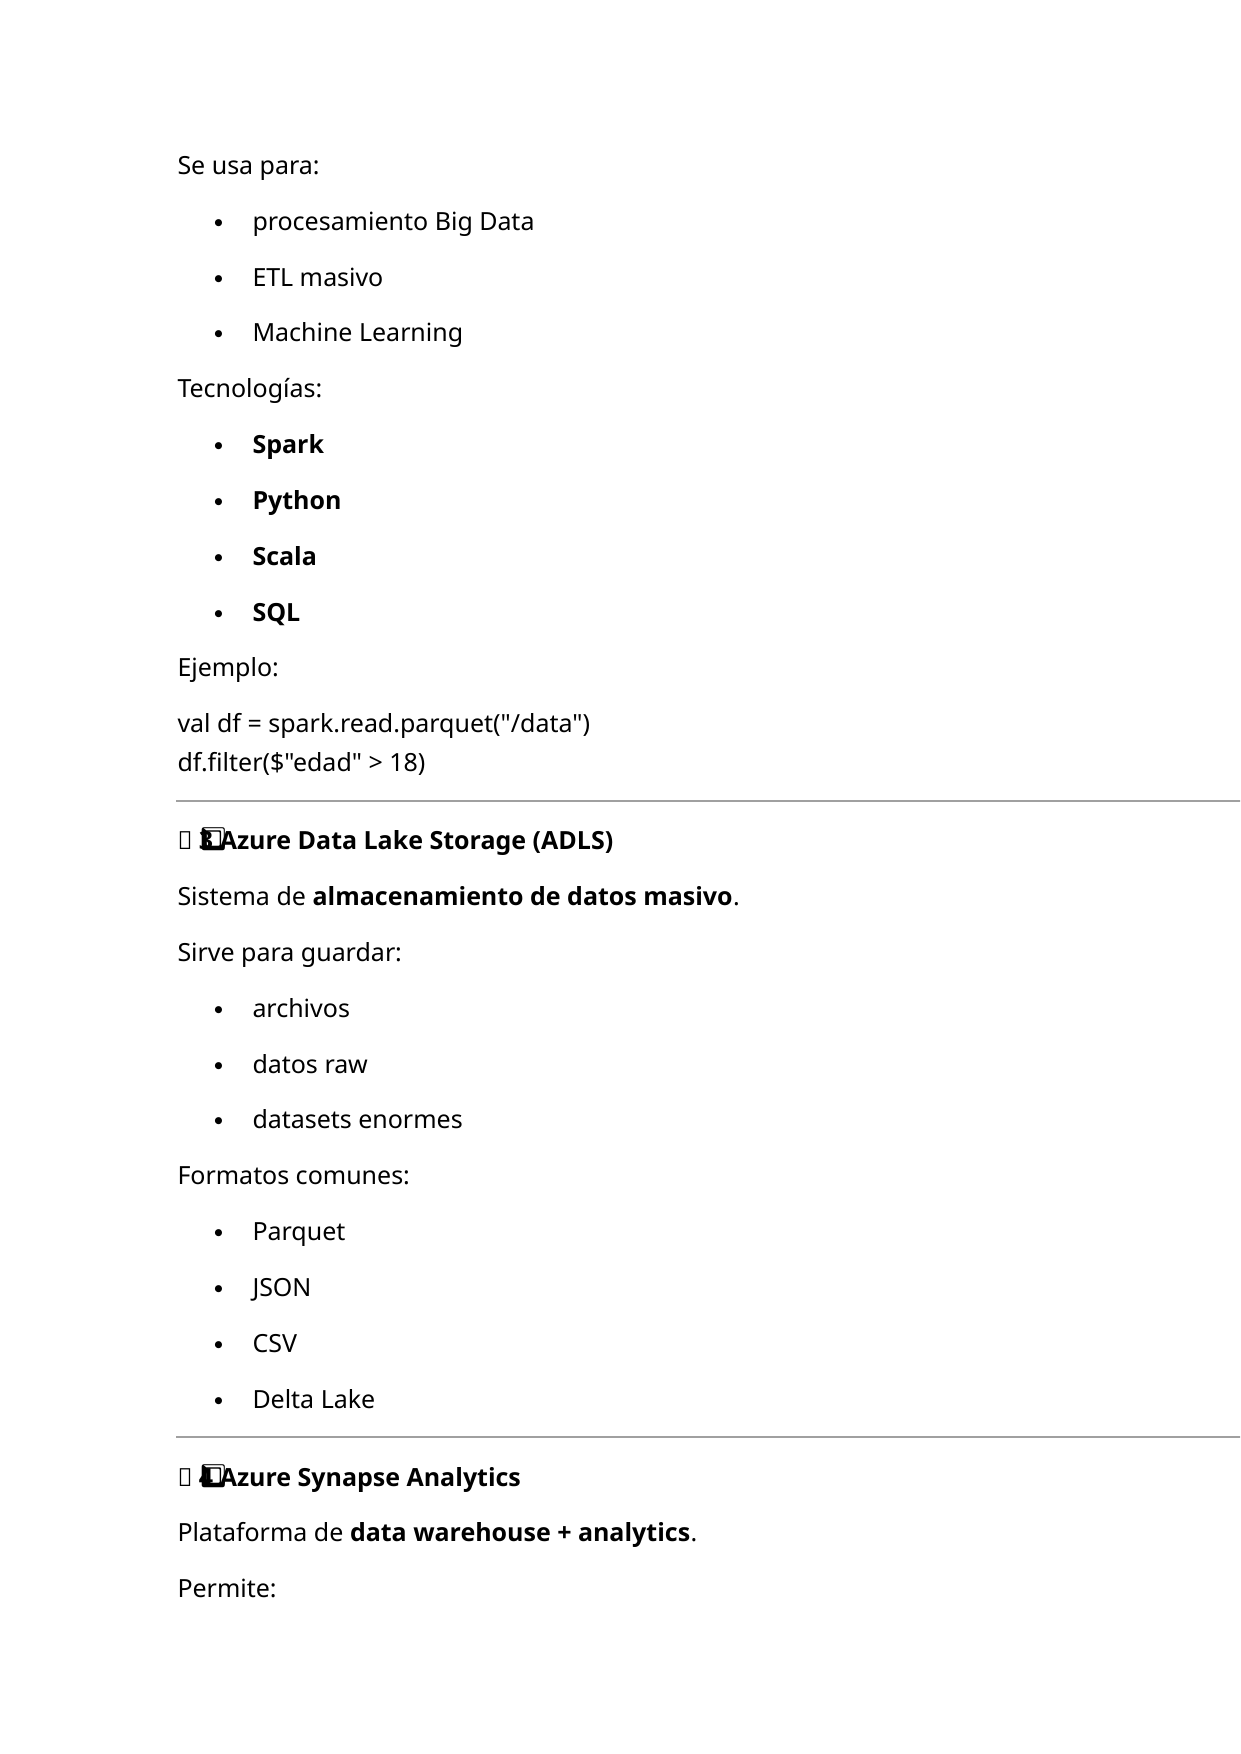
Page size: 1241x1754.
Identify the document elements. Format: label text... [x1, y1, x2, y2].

text 🔹 3️⃣ Azure Data Lake Storage (ADLS) [177, 823, 1063, 857]
list datos raw [215, 1046, 1063, 1080]
list archivos [215, 991, 1063, 1024]
list Spark [215, 427, 1063, 461]
text Ejemplo: [177, 650, 1063, 684]
text Formatos comunes: [177, 1158, 1063, 1192]
text 🔹 4️⃣ Azure Synapse Analytics [177, 1459, 1063, 1493]
text Plataforma de data warehouse + analytics. [177, 1515, 1063, 1549]
text Permite: [177, 1571, 1063, 1605]
list ETL masivo [215, 259, 1063, 293]
list Machine Learning [215, 315, 1063, 349]
text Tecnologías: [177, 371, 1063, 405]
list procesamiento Big Data [215, 203, 1063, 237]
text Sistema de almacenamiento de datos masivo. [177, 879, 1063, 913]
list Parquet [215, 1214, 1063, 1248]
list datasets enormes [215, 1102, 1063, 1136]
list Delta Lake [215, 1381, 1063, 1415]
text Se usa para: [177, 148, 1063, 182]
list Scala [215, 538, 1063, 572]
text Sirve para guardar: [177, 935, 1063, 969]
text val df = spark.read.parquet("/data") df.filter($"edad" > 18) [177, 706, 1063, 779]
list Python [215, 483, 1063, 517]
list SQL [215, 594, 1063, 628]
list JSON [215, 1270, 1063, 1304]
list CSV [215, 1326, 1063, 1359]
